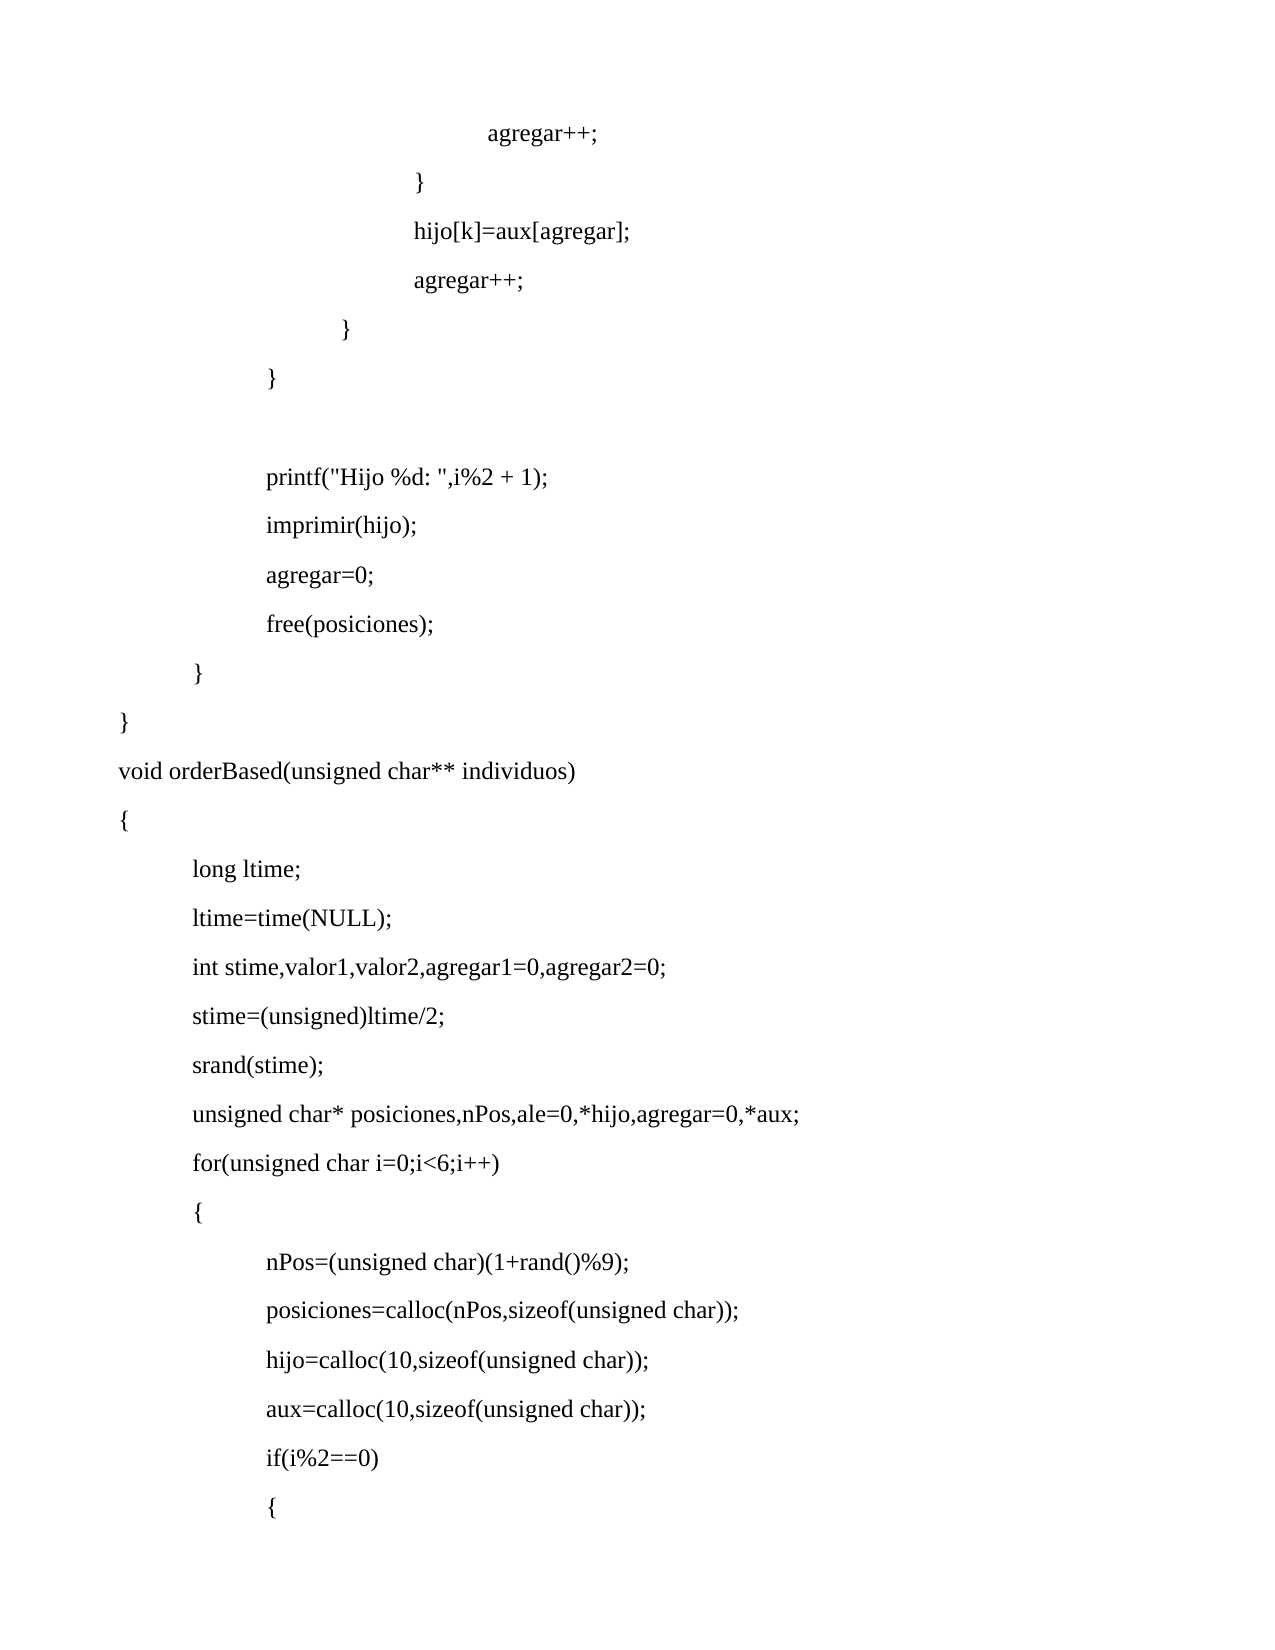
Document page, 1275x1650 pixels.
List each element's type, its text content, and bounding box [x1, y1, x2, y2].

text nPos=(unsigned char)(1+rand()%9); [118, 1247, 1157, 1275]
text srand(stime); [118, 1050, 1157, 1079]
text } [118, 167, 1157, 196]
text } [118, 707, 1157, 736]
text int stime,valor1,valor2,agregar1=0,agregar2=0; [118, 952, 1157, 981]
text long ltime; [118, 854, 1157, 883]
text aux=calloc(10,sizeof(unsigned char)); [118, 1394, 1157, 1422]
text if(i%2==0) [118, 1443, 1157, 1472]
text printf("Hijo %d: ",i%2 + 1); [118, 462, 1157, 490]
text posiciones=calloc(nPos,sizeof(unsigned char)); [118, 1296, 1157, 1324]
text { [118, 1197, 1157, 1226]
text free(posiciones); [118, 609, 1157, 637]
text } [118, 658, 1157, 687]
text unsigned char* posiciones,nPos,ale=0,*hijo,agregar=0,*aux; [118, 1099, 1157, 1128]
text ltime=time(NULL); [118, 903, 1157, 932]
text } [118, 314, 1157, 343]
text agregar++; [118, 118, 1157, 147]
text agregar++; [118, 265, 1157, 294]
text agregar=0; [118, 560, 1157, 588]
text for(unsigned char i=0;i<6;i++) [118, 1148, 1157, 1177]
text hijo[k]=aux[agregar]; [118, 216, 1157, 245]
text } [118, 363, 1157, 392]
text stime=(unsigned)ltime/2; [118, 1001, 1157, 1030]
text void orderBased(unsigned char** individuos) [118, 756, 1157, 785]
text hijo=calloc(10,sizeof(unsigned char)); [118, 1345, 1157, 1373]
text imprimir(hijo); [118, 511, 1157, 539]
text { [118, 1492, 1157, 1521]
text { [118, 805, 1157, 834]
